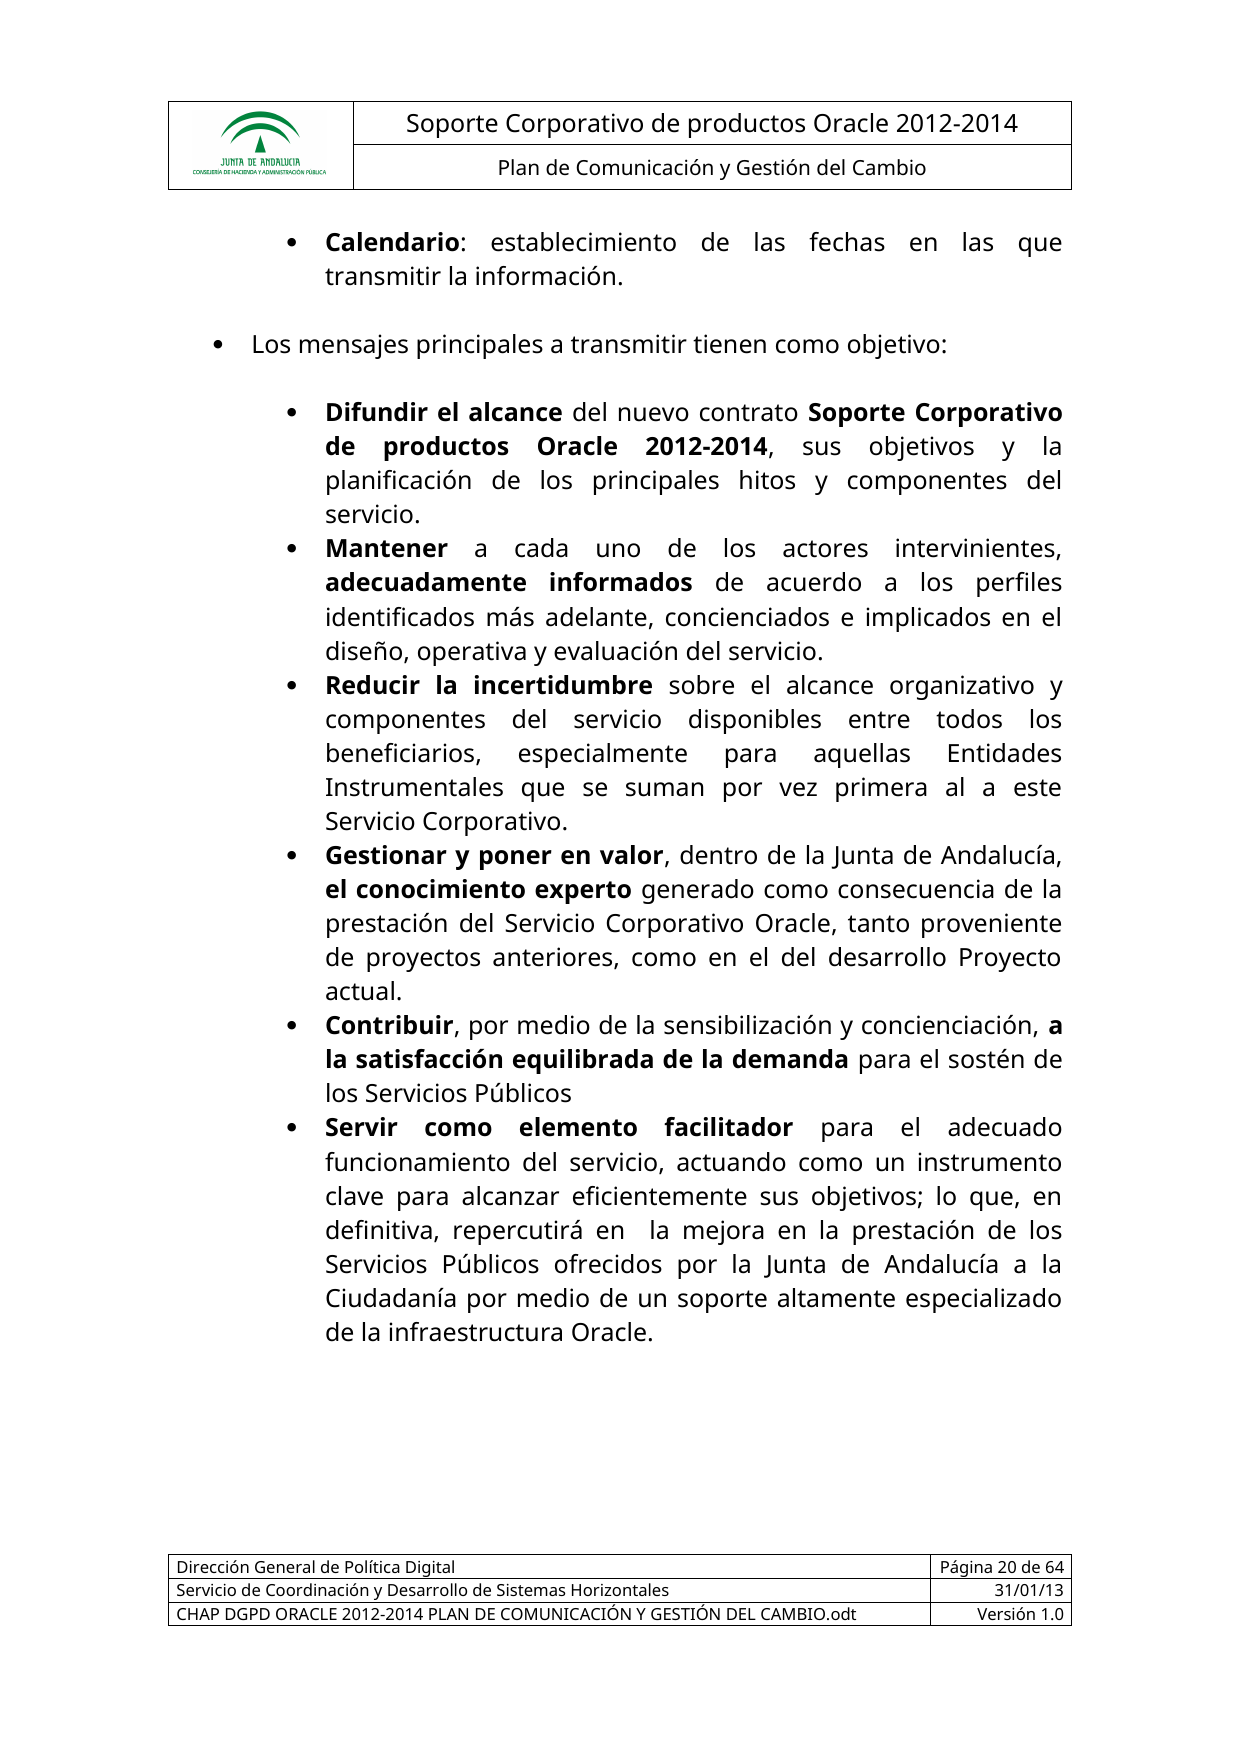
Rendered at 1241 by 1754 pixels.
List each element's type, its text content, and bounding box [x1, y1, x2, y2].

list Gestionar y poner en valor, dentro de la Junta de Andalucía, el conocimiento experto generado como consecuencia de la prestación del Servicio Corporativo Oracle, tanto proveniente de proyectos anteriores, como en el del desarrollo Proyecto actual. [287, 838, 1063, 1008]
list Difundir el alcance del nuevo contrato Soporte Corporativo de productos Oracle 2012-2014, sus objetivos y la planificación de los principales hitos y componentes del servicio. [287, 395, 1063, 531]
list Los mensajes principales a transmitir tienen como objetivo: [213, 327, 1063, 361]
picture [192, 110, 327, 175]
list Mantener a cada uno de los actores intervinientes, adecuadamente informados de acuerdo a los perfiles identificados más adelante, concienciados e implicados en el diseño, operativa y evaluación del servicio. [287, 531, 1063, 667]
list Calendario: establecimiento de las fechas en las que transmitir la información. [287, 224, 1063, 293]
list Servir como elemento facilitador para el adecuado funcionamiento del servicio, actuando como un instrumento clave para alcanzar eficientemente sus objetivos; lo que, en definitiva, repercutirá en la mejora en la prestación de los Servicios Públicos ofrecidos por la Junta de Andalucía a la Ciudadanía por medio de un soporte altamente especializado de la infraestructura Oracle. [287, 1110, 1063, 1348]
list Reducir la incertidumbre sobre el alcance organizativo y componentes del servicio disponibles entre todos los beneficiarios, especialmente para aquellas Entidades Instrumentales que se suman por vez primera al a este Servicio Corporativo. [287, 667, 1063, 838]
list Contribuir, por medio de la sensibilización y concienciación, a la satisfacción equilibrada de la demanda para el sostén de los Servicios Públicos [287, 1008, 1063, 1110]
